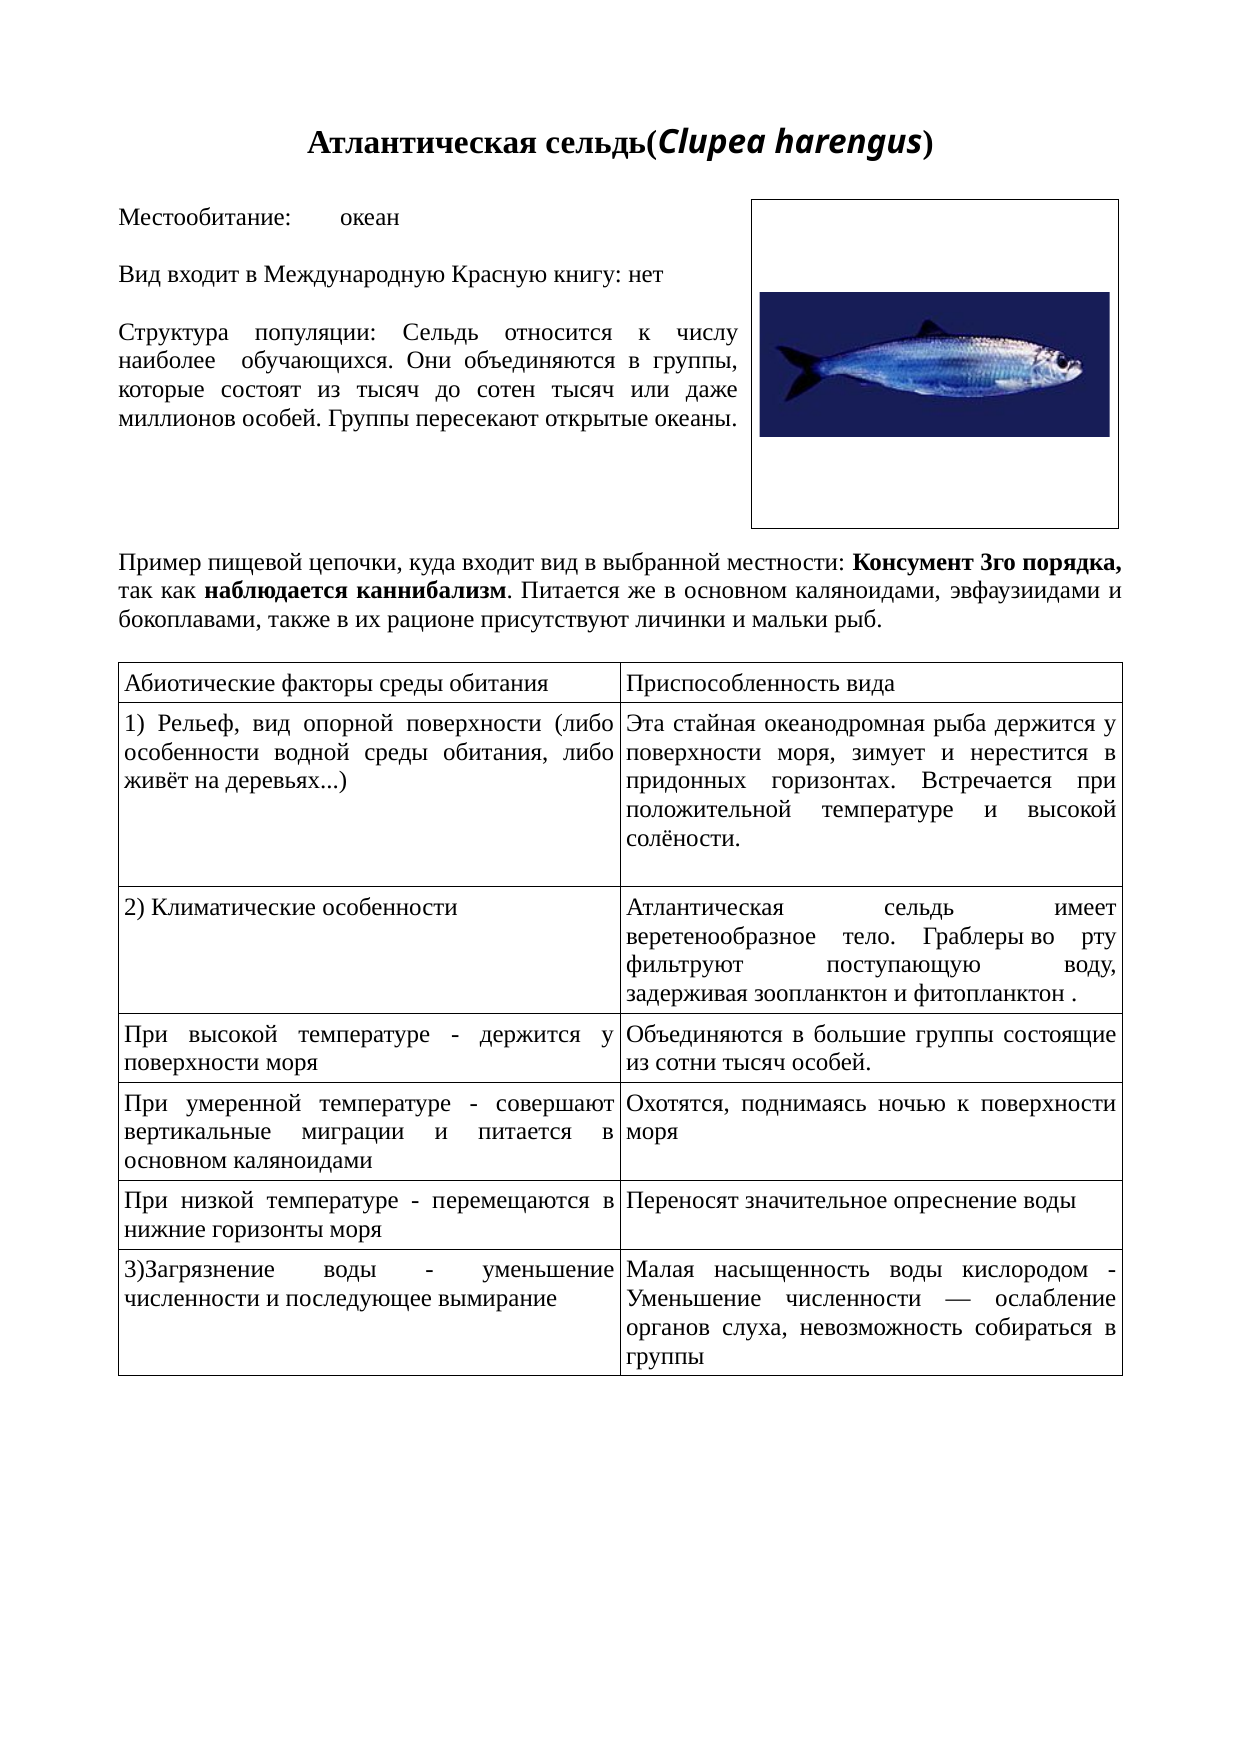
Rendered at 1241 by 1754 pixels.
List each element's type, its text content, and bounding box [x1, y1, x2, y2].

table_cell 3)Загрязнение воды - уменьшение численности и последующее вымирание [119, 1250, 620, 1375]
table_cell Охотятся, поднимаясь ночью к поверхности моря [621, 1083, 1122, 1180]
table_cell Эта стайная океанодромная рыба держится у поверхности моря, зимует и нерестится в придонных горизонтах. Встречается при положительной температуре и высокой солёности. [621, 703, 1122, 886]
table_cell При низкой температуре - перемещаются в нижние горизонты моря [119, 1181, 620, 1249]
text Пример пищевой цепочки, куда входит вид в выбранной местности: Консумент 3го порядка, так как наблюдается каннибализм. Питается же в основном каляноидами, эвфаузиидами и бокоплавами, также в их рационе присутствуют личинки и мальки рыб. [118, 547, 1122, 633]
table_cell Объединяются в большие группы состоящие из сотни тысяч особей. [621, 1014, 1122, 1082]
table_cell 1) Рельеф, вид опорной поверхности (либо особенности водной среды обитания, либо живёт на деревьях...) [119, 703, 620, 886]
text Атлантическая сельдь(Clupea harengus) [118, 118, 1122, 163]
table_cell При высокой температуре - держится у поверхности моря [119, 1014, 620, 1082]
table_cell Переносят значительное опреснение воды [621, 1181, 1122, 1249]
text Вид входит в Международную Красную книгу: нет [118, 259, 751, 288]
table_cell 2) Климатические особенности [119, 887, 620, 1013]
picture [759, 292, 1110, 437]
table_cell Малая насыщенность воды кислородом - Уменьшение численности — ослабление органов слуха, невозможность собираться в группы [621, 1250, 1122, 1375]
table_header Приспособленность вида [621, 663, 1122, 702]
table_cell Атлантическая сельдь имеет веретенообразное тело. Граблеры во рту фильтруют поступающую воду, задерживая зоопланктон и фитопланктон . [621, 887, 1122, 1013]
table_cell При умеренной температуре - совершают вертикальные миграции и питается в основном каляноидами [119, 1083, 620, 1180]
text Местообитание: океан [118, 202, 751, 231]
table_header Абиотические факторы среды обитания [119, 663, 620, 702]
text Структура популяции: Сельдь относится к числу наиболее обучающихся. Они объединяются в группы, которые состоят из тысяч до сотен тысяч или даже миллионов особей. Группы пересекают открытые океаны. [118, 317, 751, 432]
